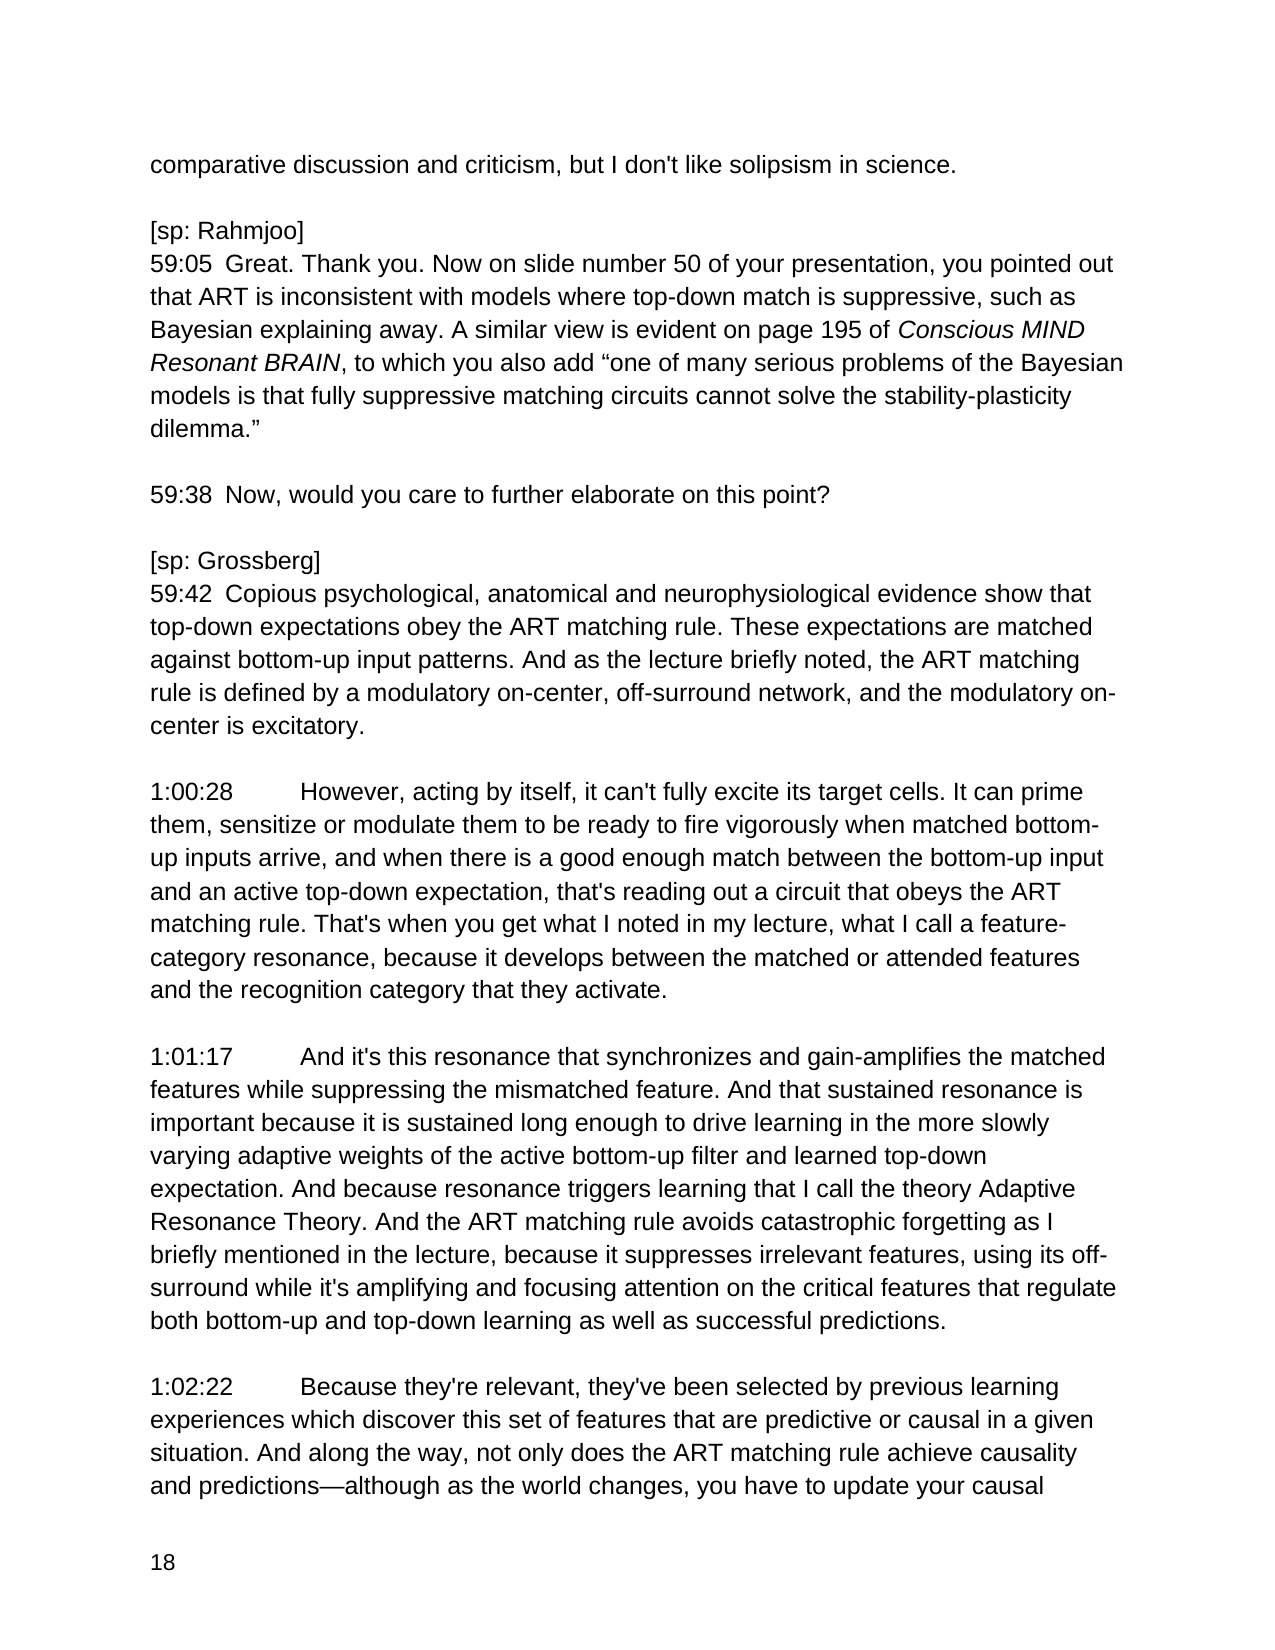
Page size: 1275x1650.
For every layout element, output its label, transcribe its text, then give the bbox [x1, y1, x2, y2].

text 59:42 Copious psychological, anatomical and neurophysiological evidence show that top-down expectations obey the ART matching rule. These expectations are matched against bottom-up input patterns. And as the lecture briefly noted, the ART matching rule is defined by a modulatory on-center, off-surround network, and the modulatory on-center is excitatory. [150, 579, 1125, 740]
text 1:02:22 Because they're relevant, they've been selected by previous learning experiences which discover this set of features that are predictive or causal in a given situation. And along the way, not only does the ART matching rule achieve causality and predictions—although as the world changes, you have to update your causal [150, 1372, 1125, 1499]
text 1:00:28 However, acting by itself, it can't fully excite its target cells. It can prime them, sensitize or modulate them to be ready to fire vigorously when matched bottom-up inputs arrive, and when there is a good enough match between the bottom-up input and an active top-down expectation, that's reading out a circuit that obeys the ART matching rule. That's when you get what I noted in my lecture, what I call a feature-category resonance, because it develops between the matched or attended features and the recognition category that they activate. [150, 777, 1125, 1004]
text [sp: Grossberg] [150, 546, 1125, 575]
text comparative discussion and criticism, but I don't like solipsism in science. [150, 150, 1125, 179]
text 1:01:17 And it's this resonance that synchronizes and gain-amplifies the matched features while suppressing the mismatched feature. And that sustained resonance is important because it is sustained long enough to drive learning in the more slowly varying adaptive weights of the active bottom-up filter and learned top-down expectation. And because resonance triggers learning that I call the theory Adaptive Resonance Theory. And the ART matching rule avoids catastrophic forgetting as I briefly mentioned in the lecture, because it suppresses irrelevant features, using its off-surround while it's amplifying and focusing attention on the critical features that regulate both bottom-up and top-down learning as well as successful predictions. [150, 1042, 1125, 1334]
text 59:05 Great. Thank you. Now on slide number 50 of your presentation, you pointed out that ART is inconsistent with models where top-down match is suppressive, such as Bayesian explaining away. A similar view is evident on page 195 of Conscious MIND Resonant BRAIN, to which you also add “one of many serious problems of the Bayesian models is that fully suppressive matching circuits cannot solve the stability-plasticity dilemma.” [150, 249, 1125, 443]
text [sp: Rahmjoo] [150, 216, 1125, 245]
text 59:38 Now, would you care to further elaborate on this point? [150, 480, 1125, 509]
